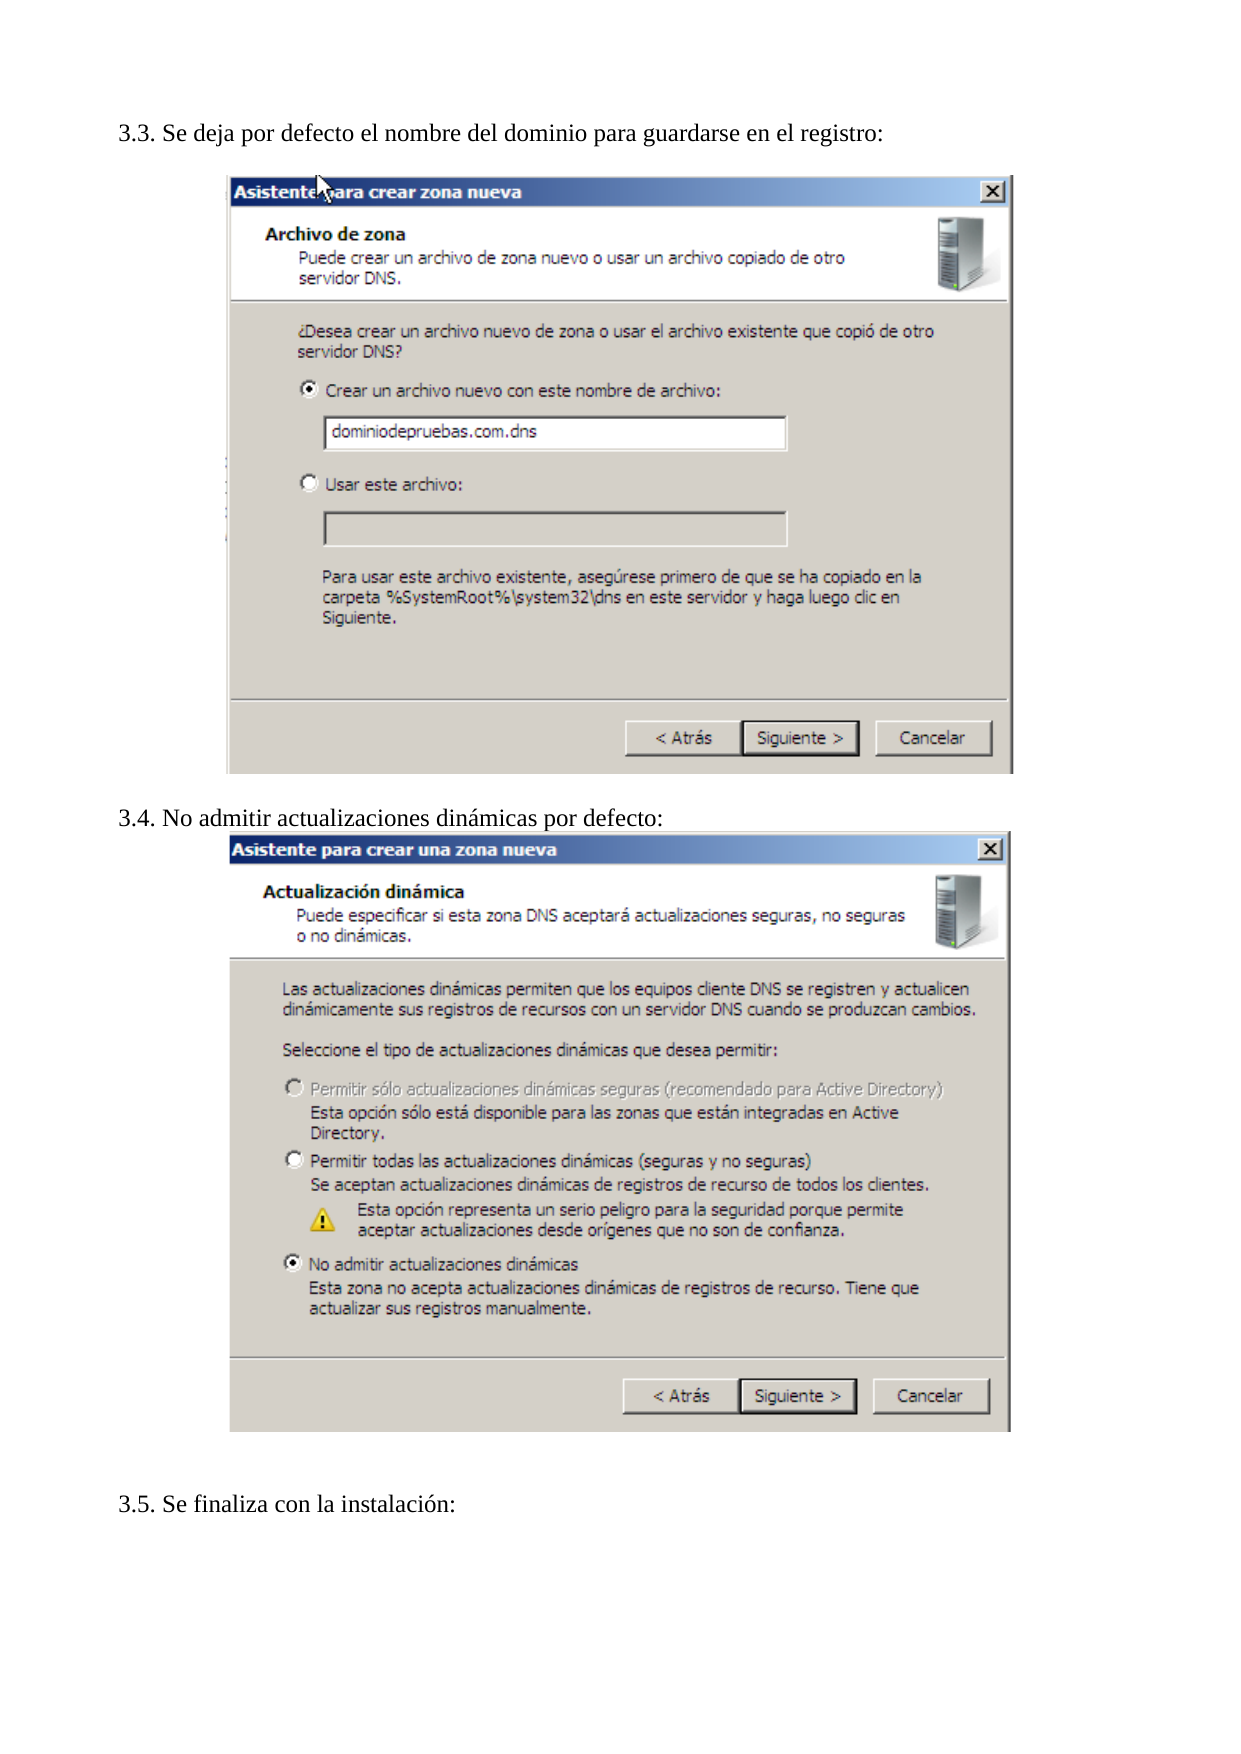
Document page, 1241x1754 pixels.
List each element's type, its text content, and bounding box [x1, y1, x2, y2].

text 3.4. No admitir actualizaciones dinámicas por defecto: [118, 803, 1122, 832]
picture [229, 831, 1011, 1432]
text 3.3. Se deja por defecto el nombre del dominio para guardarse en el registro: [118, 118, 1122, 147]
picture [225, 175, 1015, 774]
text 3.5. Se finaliza con la instalación: [118, 1489, 1122, 1518]
